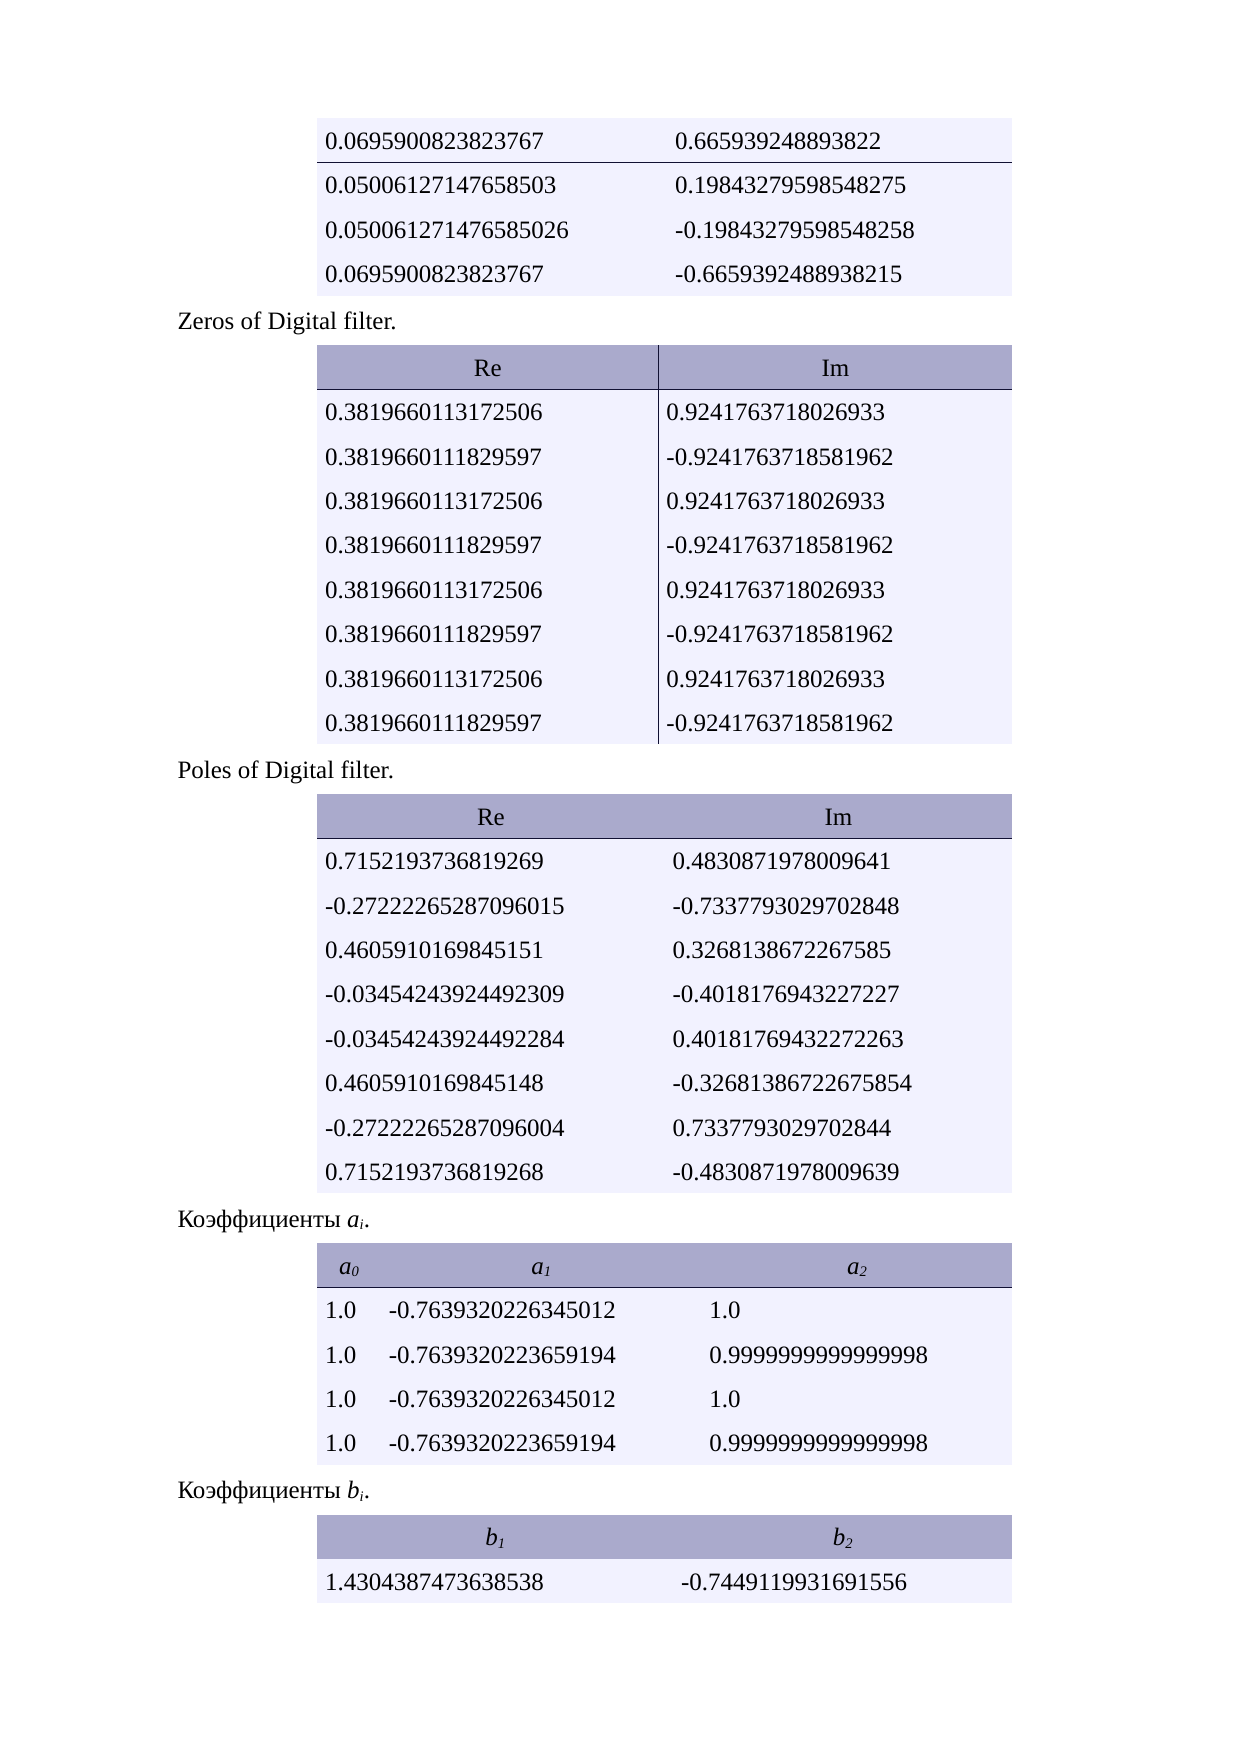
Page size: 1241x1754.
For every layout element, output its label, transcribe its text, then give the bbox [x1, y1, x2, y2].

table_cell 0.3819660111829597 [317, 523, 658, 567]
table_cell 0.0695900823823767 [317, 118, 667, 162]
table_cell 1.4304387473638538 [317, 1559, 673, 1603]
table_cell 1.0 [317, 1421, 381, 1465]
table_cell -0.6659392488938215 [667, 251, 1012, 296]
table_header a0 [317, 1243, 381, 1287]
table_cell 0.0695900823823767 [317, 251, 667, 296]
table_cell -0.7639320223659194 [381, 1421, 701, 1465]
table_cell -0.9241763718581962 [659, 611, 1012, 656]
table_cell 0.40181769432272263 [664, 1016, 1012, 1060]
table_cell -0.4830871978009639 [664, 1149, 1012, 1193]
table_cell -0.32681386722675854 [664, 1060, 1012, 1105]
table_cell 0.7337793029702844 [664, 1105, 1012, 1149]
table_cell 0.19843279598548275 [667, 163, 1012, 207]
table_cell 0.3819660113172506 [317, 478, 658, 523]
table_cell 0.665939248893822 [667, 118, 1012, 162]
table_cell 1.0 [317, 1288, 381, 1332]
table_cell -0.7337793029702848 [664, 883, 1012, 927]
table_header Re [317, 345, 658, 389]
text Poles of Digital filter. [177, 755, 1152, 784]
table_cell -0.03454243924492284 [317, 1016, 664, 1060]
table_header Re [317, 794, 664, 838]
table_header a1 [381, 1243, 701, 1287]
table_cell -0.9241763718581962 [659, 700, 1012, 744]
table_cell 0.7152193736819268 [317, 1149, 664, 1193]
table_cell 1.0 [701, 1376, 1012, 1421]
table_cell 0.3268138672267585 [664, 927, 1012, 972]
table_header b1 [317, 1515, 673, 1559]
table_cell -0.19843279598548258 [667, 207, 1012, 251]
table_cell 0.3819660111829597 [317, 700, 658, 744]
table_cell 0.05006127147658503 [317, 163, 667, 207]
table_cell 0.9999999999999998 [701, 1332, 1012, 1376]
table_cell 0.9999999999999998 [701, 1421, 1012, 1465]
table_cell 1.0 [701, 1288, 1012, 1332]
table_cell -0.03454243924492309 [317, 972, 664, 1016]
table_cell -0.9241763718581962 [659, 523, 1012, 567]
table_cell -0.9241763718581962 [659, 434, 1012, 478]
table_header Im [659, 345, 1012, 389]
table_cell 0.3819660111829597 [317, 434, 658, 478]
table_cell -0.27222265287096004 [317, 1105, 664, 1149]
table_cell 0.4605910169845151 [317, 927, 664, 972]
table_cell 0.4605910169845148 [317, 1060, 664, 1105]
text Zeros of Digital filter. [177, 306, 1152, 335]
table_cell -0.4018176943227227 [664, 972, 1012, 1016]
table_header b2 [673, 1515, 1012, 1559]
table_header a2 [701, 1243, 1012, 1287]
text Коэффициенты bi. [177, 1475, 1152, 1504]
text Коэффициенты ai. [177, 1204, 1152, 1233]
table_cell -0.7449119931691556 [673, 1559, 1012, 1603]
table_cell -0.27222265287096015 [317, 883, 664, 927]
table_cell 0.9241763718026933 [659, 567, 1012, 611]
table_cell 0.4830871978009641 [664, 839, 1012, 883]
table_cell 1.0 [317, 1376, 381, 1421]
table_cell -0.7639320223659194 [381, 1332, 701, 1376]
table_cell 1.0 [317, 1332, 381, 1376]
table_cell 0.3819660113172506 [317, 567, 658, 611]
table_cell 0.9241763718026933 [659, 390, 1012, 434]
table_cell -0.7639320226345012 [381, 1288, 701, 1332]
table_cell 0.050061271476585026 [317, 207, 667, 251]
table_cell 0.3819660111829597 [317, 611, 658, 656]
table_cell 0.3819660113172506 [317, 390, 658, 434]
table_cell 0.9241763718026933 [659, 478, 1012, 523]
table_cell 0.9241763718026933 [659, 656, 1012, 700]
table_cell -0.7639320226345012 [381, 1376, 701, 1421]
table_cell 0.3819660113172506 [317, 656, 658, 700]
table_cell 0.7152193736819269 [317, 839, 664, 883]
table_header Im [664, 794, 1012, 838]
